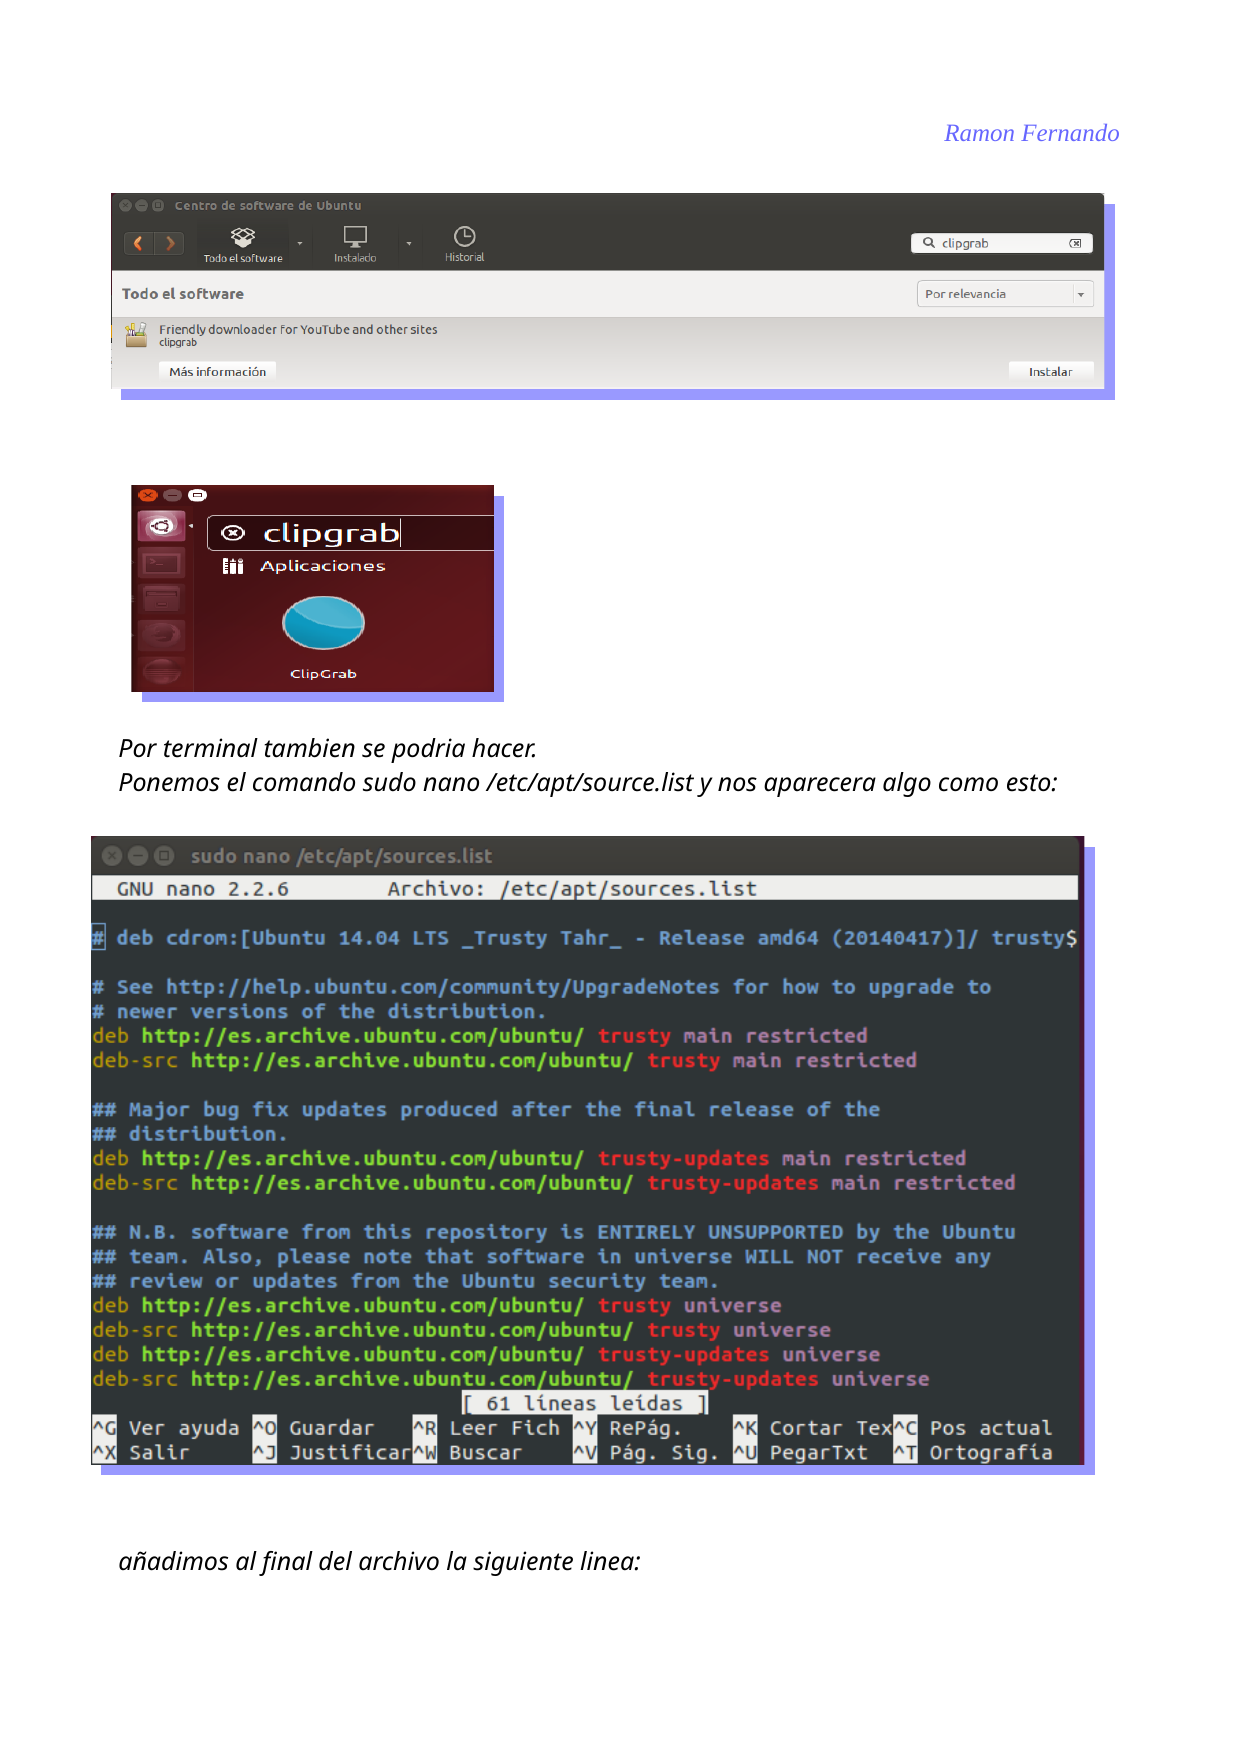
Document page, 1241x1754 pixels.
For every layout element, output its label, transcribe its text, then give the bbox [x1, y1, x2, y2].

text añadimos al final del archivo la siguiente linea: [118, 1543, 1122, 1577]
picture [91, 836, 1085, 1465]
picture [131, 485, 494, 692]
text Por terminal tambien se podria hacer. [118, 731, 1122, 765]
text Ponemos el comando sudo nano /etc/apt/source.list y nos aparecera algo como esto: [118, 765, 1122, 799]
picture [111, 193, 1105, 389]
